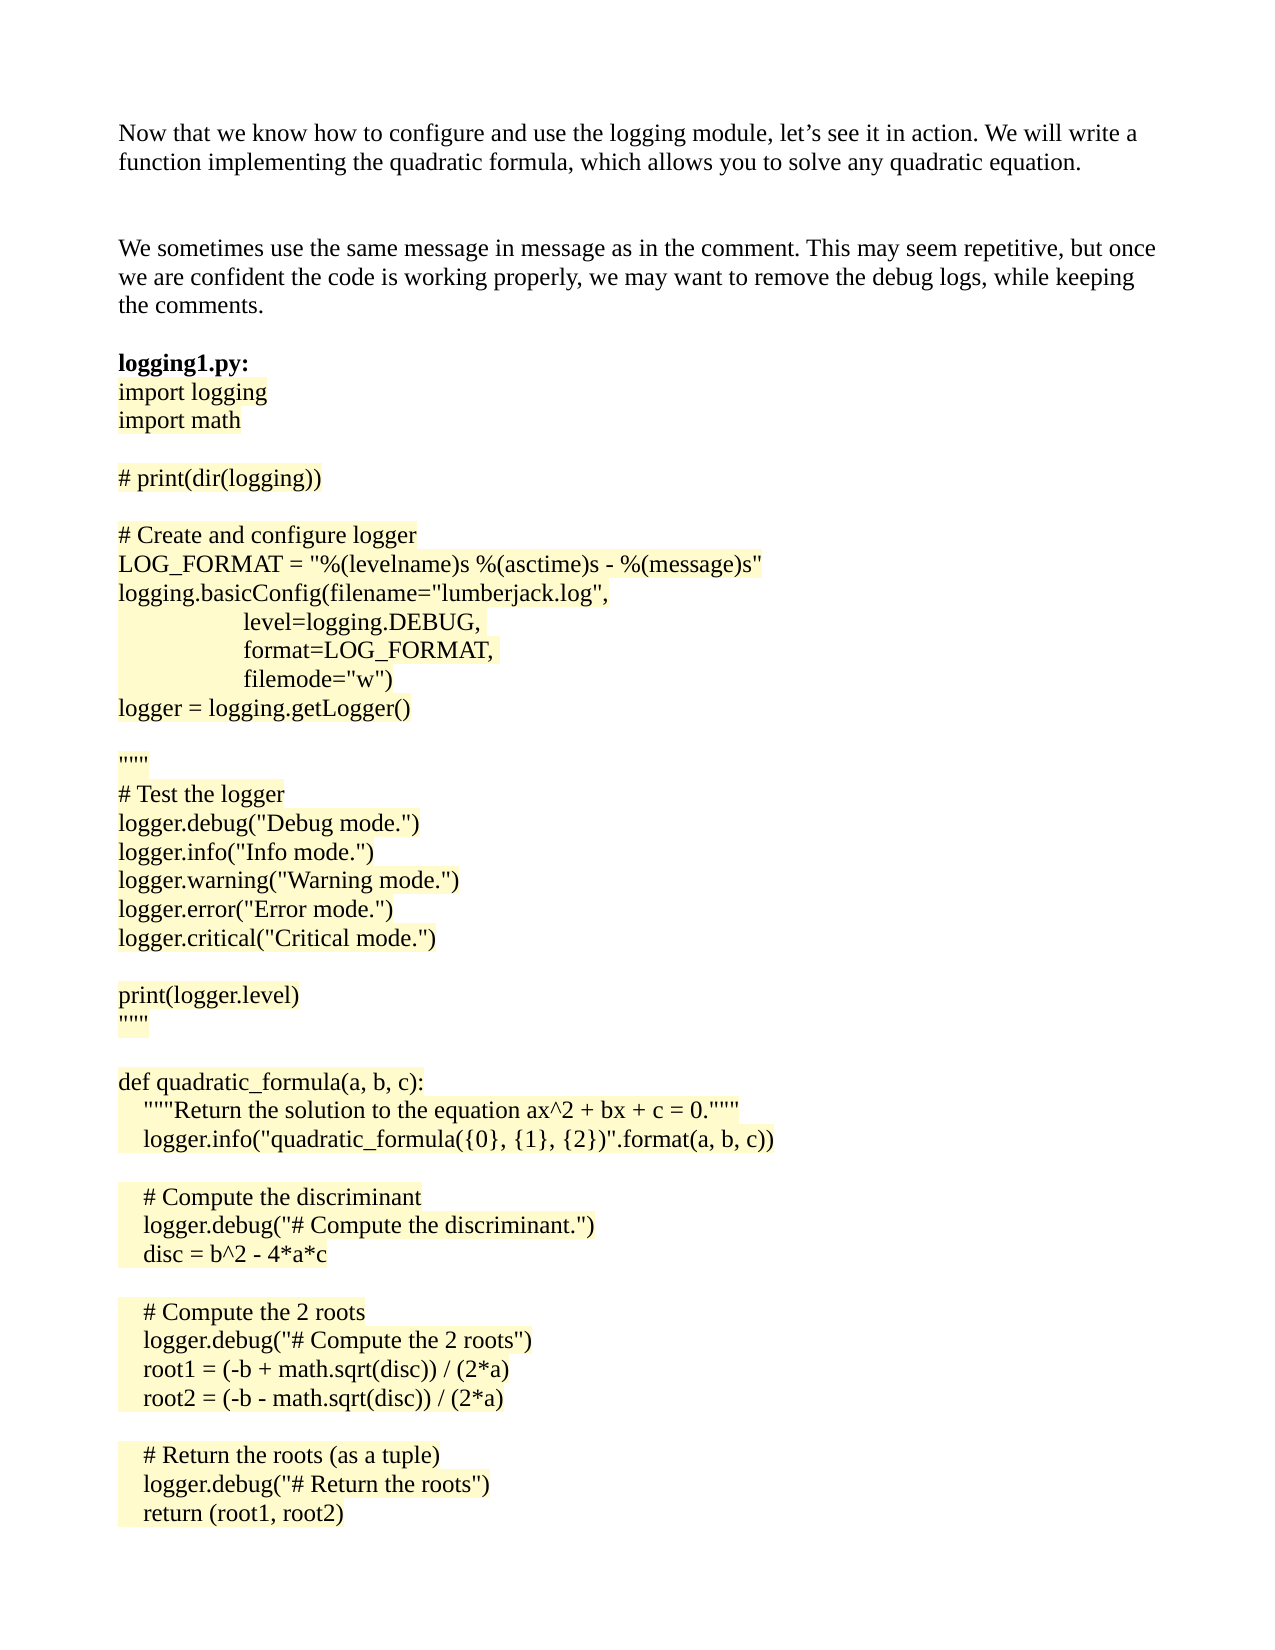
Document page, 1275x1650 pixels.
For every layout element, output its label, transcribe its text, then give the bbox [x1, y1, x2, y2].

text # Test the logger [118, 779, 1157, 808]
text print(logger.level) [118, 981, 1157, 1009]
text """Return the solution to the equation ax^2 + bx + c = 0.""" [118, 1096, 1157, 1124]
text logger.info("quadratic_formula({0}, {1}, {2})".format(a, b, c)) [118, 1124, 1157, 1153]
text LOG_FORMAT = "%(levelname)s %(asctime)s - %(message)s" [118, 549, 1157, 578]
text # print(dir(logging)) [118, 463, 1157, 492]
text def quadratic_formula(a, b, c): [118, 1067, 1157, 1096]
text logger.debug("# Return the roots") [118, 1469, 1157, 1498]
text disc = b^2 - 4*a*c [118, 1239, 1157, 1268]
text Now that we know how to configure and use the logging module, let’s see it in action. We will write a function implementing the quadratic formula, which allows you to solve any quadratic equation. [118, 118, 1157, 176]
text logger.warning("Warning mode.") [118, 866, 1157, 894]
text # Compute the 2 roots [118, 1297, 1157, 1326]
text logger.debug("# Compute the discriminant.") [118, 1211, 1157, 1239]
text # Create and configure logger [118, 521, 1157, 549]
text root2 = (-b - math.sqrt(disc)) / (2*a) [118, 1383, 1157, 1412]
text logging1.py: [118, 348, 1157, 377]
text logger.error("Error mode.") [118, 894, 1157, 923]
text logger.critical("Critical mode.") [118, 923, 1157, 952]
text # Return the roots (as a tuple) [118, 1441, 1157, 1469]
text logging.basicConfig(filename="lumberjack.log", [118, 578, 1157, 607]
text logger.debug("# Compute the 2 roots") [118, 1326, 1157, 1354]
text filemode="w") [118, 664, 1157, 693]
text """ [118, 1009, 1157, 1038]
text logger = logging.getLogger() [118, 693, 1157, 722]
text logger.debug("Debug mode.") [118, 808, 1157, 837]
text import math [118, 406, 1157, 434]
text return (root1, root2) [118, 1498, 1157, 1527]
text level=logging.DEBUG, [118, 607, 1157, 636]
text """ [118, 751, 1157, 779]
text root1 = (-b + math.sqrt(disc)) / (2*a) [118, 1354, 1157, 1383]
text logger.info("Info mode.") [118, 837, 1157, 866]
text import logging [118, 377, 1157, 406]
text We sometimes use the same message in message as in the comment. This may seem repetitive, but once we are confident the code is working properly, we may want to remove the debug logs, while keeping the comments. [118, 233, 1157, 319]
text # Compute the discriminant [118, 1182, 1157, 1211]
text format=LOG_FORMAT, [118, 636, 1157, 664]
